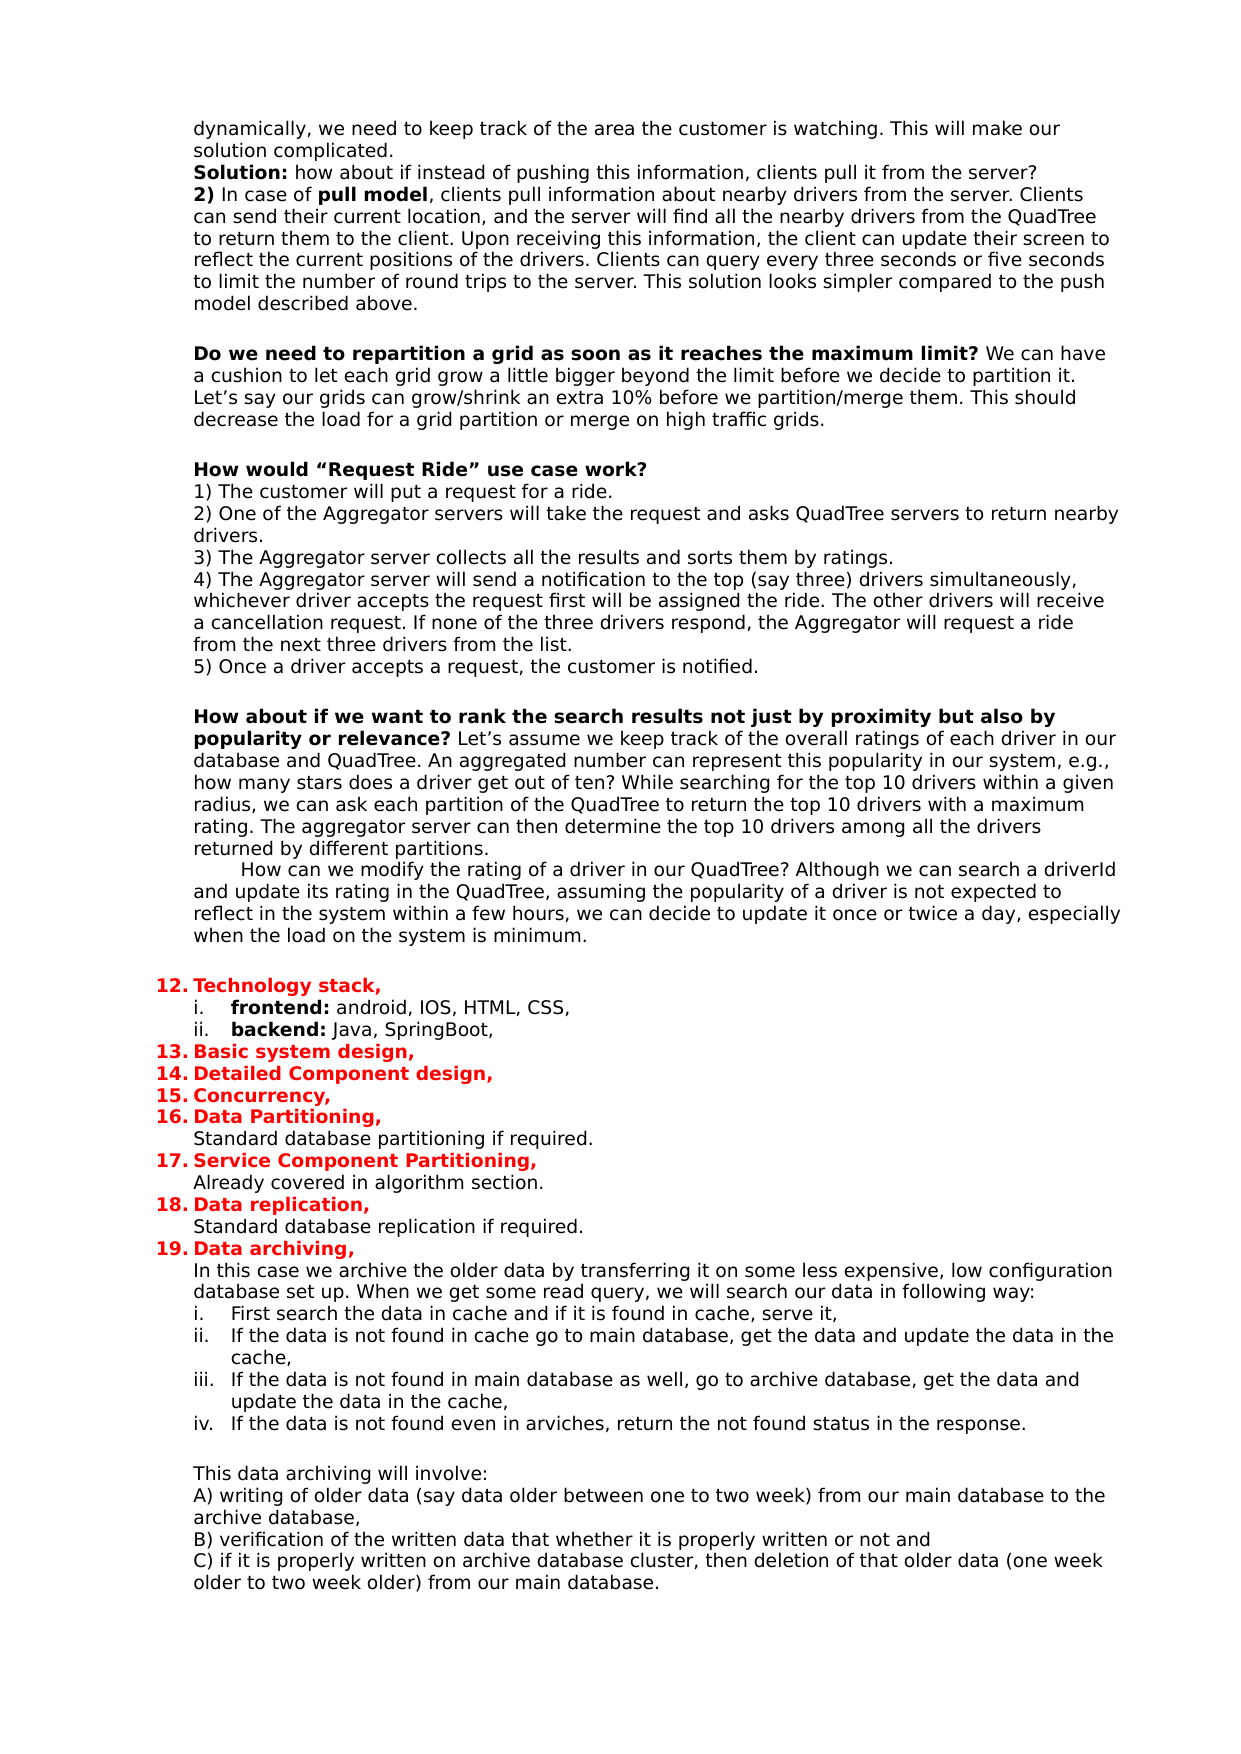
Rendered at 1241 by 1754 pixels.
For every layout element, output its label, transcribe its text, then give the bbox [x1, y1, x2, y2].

list In this case we archive the older data by transferring it on some less expensive, low configuration database set up. When we get some read query, we will search our data in following way: [156, 1259, 1122, 1303]
list frontend: android, IOS, HTML, CSS, [193, 997, 1122, 1019]
list Already covered in algorithm section. [156, 1172, 1122, 1194]
list This data archiving will involve: [156, 1463, 1122, 1485]
list 3) The Aggregator server collects all the results and sorts them by ratings. [156, 547, 1122, 568]
list backend: Java, SpringBoot, [193, 1019, 1122, 1041]
list 1) The customer will put a request for a ride. [156, 481, 1122, 503]
list If the data is not found even in arviches, return the not found status in the response. [193, 1413, 1122, 1434]
list Technology stack, [156, 975, 1122, 997]
list Data Partitioning, [156, 1106, 1122, 1128]
list Data replication, [156, 1194, 1122, 1216]
list dynamically, we need to keep track of the area the customer is watching. This will make our solution complicated. [156, 118, 1122, 162]
list 5) Once a driver accepts a request, the customer is notified. [156, 656, 1122, 678]
list C) if it is properly written on archive database cluster, then deletion of that older data (one week older to two week older) from our main database. [156, 1550, 1122, 1594]
list If the data is not found in cache go to main database, get the data and update the data in the cache, [193, 1325, 1122, 1369]
list 2) In case of pull model, clients pull information about nearby drivers from the server. Clients can send their current location, and the server will find all the nearby drivers from the QuadTree to return them to the client. Upon receiving this information, the client can update their screen to reflect the current positions of the drivers. Clients can query every three seconds or five seconds to limit the number of round trips to the server. This solution looks simpler compared to the push model described above. [156, 184, 1122, 315]
list How about if we want to rank the search results not just by proximity but also by popularity or relevance? Let’s assume we keep track of the overall ratings of each driver in our database and QuadTree. An aggregated number can represent this popularity in our system, e.g., how many stars does a driver get out of ten? While searching for the top 10 drivers within a given radius, we can ask each partition of the QuadTree to return the top 10 drivers with a maximum rating. The aggregator server can then determine the top 10 drivers among all the drivers returned by different partitions. [156, 706, 1122, 859]
list Standard database partitioning if required. [156, 1128, 1122, 1150]
list Solution: how about if instead of pushing this information, clients pull it from the server? [156, 162, 1122, 184]
list B) verification of the written data that whether it is properly written or not and [156, 1528, 1122, 1550]
list First search the data in cache and if it is found in cache, serve it, [193, 1303, 1122, 1325]
list 2) One of the Aggregator servers will take the request and asks QuadTree servers to return nearby drivers. [156, 503, 1122, 547]
list How can we modify the rating of a driver in our QuadTree? Although we can search a driverId and update its rating in the QuadTree, assuming the popularity of a driver is not expected to reflect in the system within a few hours, we can decide to update it once or twice a day, especially when the load on the system is minimum. [156, 859, 1122, 947]
list Service Component Partitioning, [156, 1150, 1122, 1172]
list How would “Request Ride” use case work? [156, 459, 1122, 481]
list Concurrency, [156, 1084, 1122, 1106]
list If the data is not found in main database as well, go to archive database, get the data and update the data in the cache, [193, 1369, 1122, 1413]
list Data archiving, [156, 1238, 1122, 1259]
list Basic system design, [156, 1041, 1122, 1063]
list Detailed Component design, [156, 1063, 1122, 1084]
list Do we need to repartition a grid as soon as it reaches the maximum limit? We can have a cushion to let each grid grow a little bigger beyond the limit before we decide to partition it. Let’s say our grids can grow/shrink an extra 10% before we partition/merge them. This should decrease the load for a grid partition or merge on high traffic grids. [156, 343, 1122, 431]
list Standard database replication if required. [156, 1216, 1122, 1238]
list A) writing of older data (say data older between one to two week) from our main database to the archive database, [156, 1485, 1122, 1528]
list 4) The Aggregator server will send a notification to the top (say three) drivers simultaneously, whichever driver accepts the request first will be assigned the ride. The other drivers will receive a cancellation request. If none of the three drivers respond, the Aggregator will request a ride from the next three drivers from the list. [156, 568, 1122, 656]
